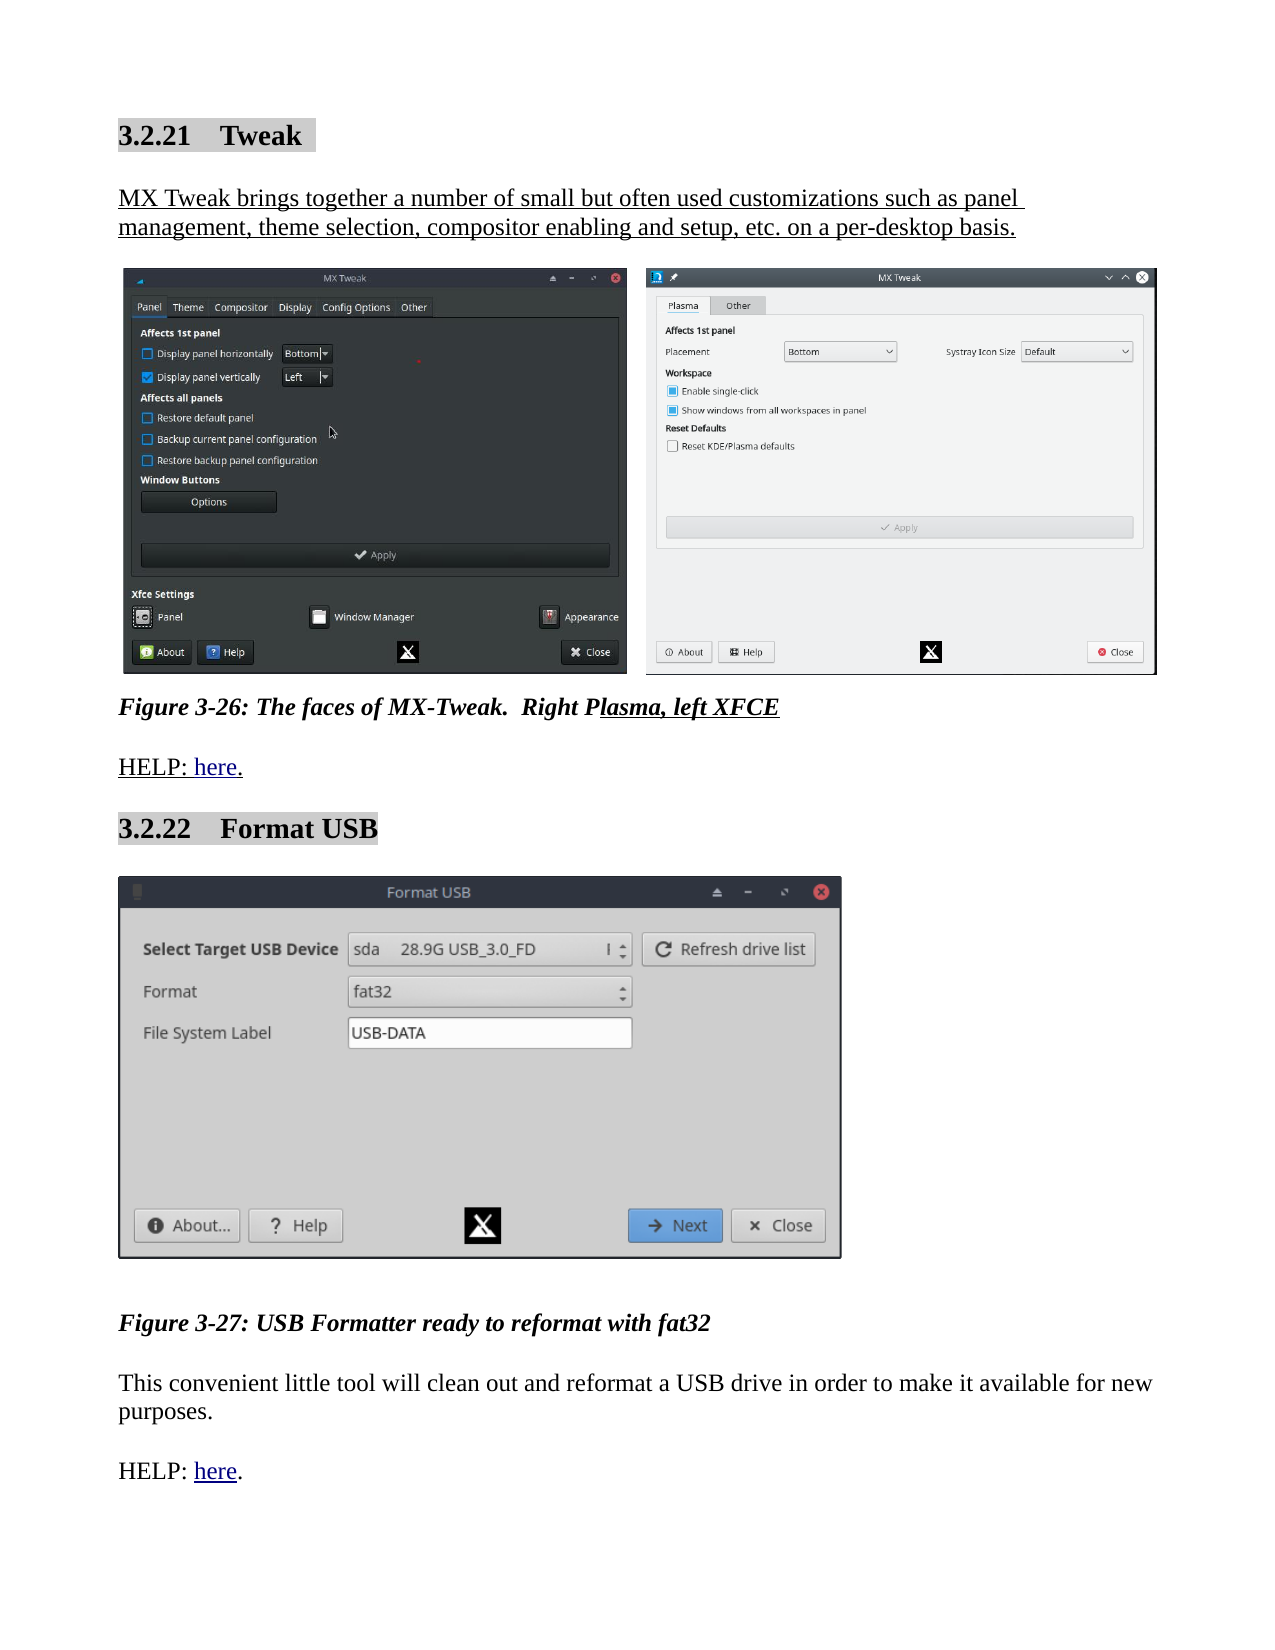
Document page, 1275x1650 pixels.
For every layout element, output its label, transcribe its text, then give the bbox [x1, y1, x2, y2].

text Figure 3-26: The faces of MX-Tweak. Right Plasma, left XFCE [118, 692, 1157, 720]
text This convenient little tool will clean out and reformat a USB drive in order to make it available for new purposes. [118, 1368, 1157, 1425]
text HELP: here. [118, 752, 1157, 780]
picture [646, 268, 1157, 675]
text HELP: here. [118, 1456, 1157, 1485]
subtitle 3.2.21 Tweak [316, 118, 1138, 152]
picture [118, 876, 842, 1259]
picture [123, 268, 627, 674]
text Figure 3-27: USB Formatter ready to reformat with fat32 [118, 1308, 1157, 1336]
text MX Tweak brings together a number of small but often used customizations such as panel management, theme selection, compositor enabling and setup, etc. on a per-desktop basis. [118, 183, 1157, 240]
subtitle 3.2.22 Format USB [378, 812, 1138, 845]
